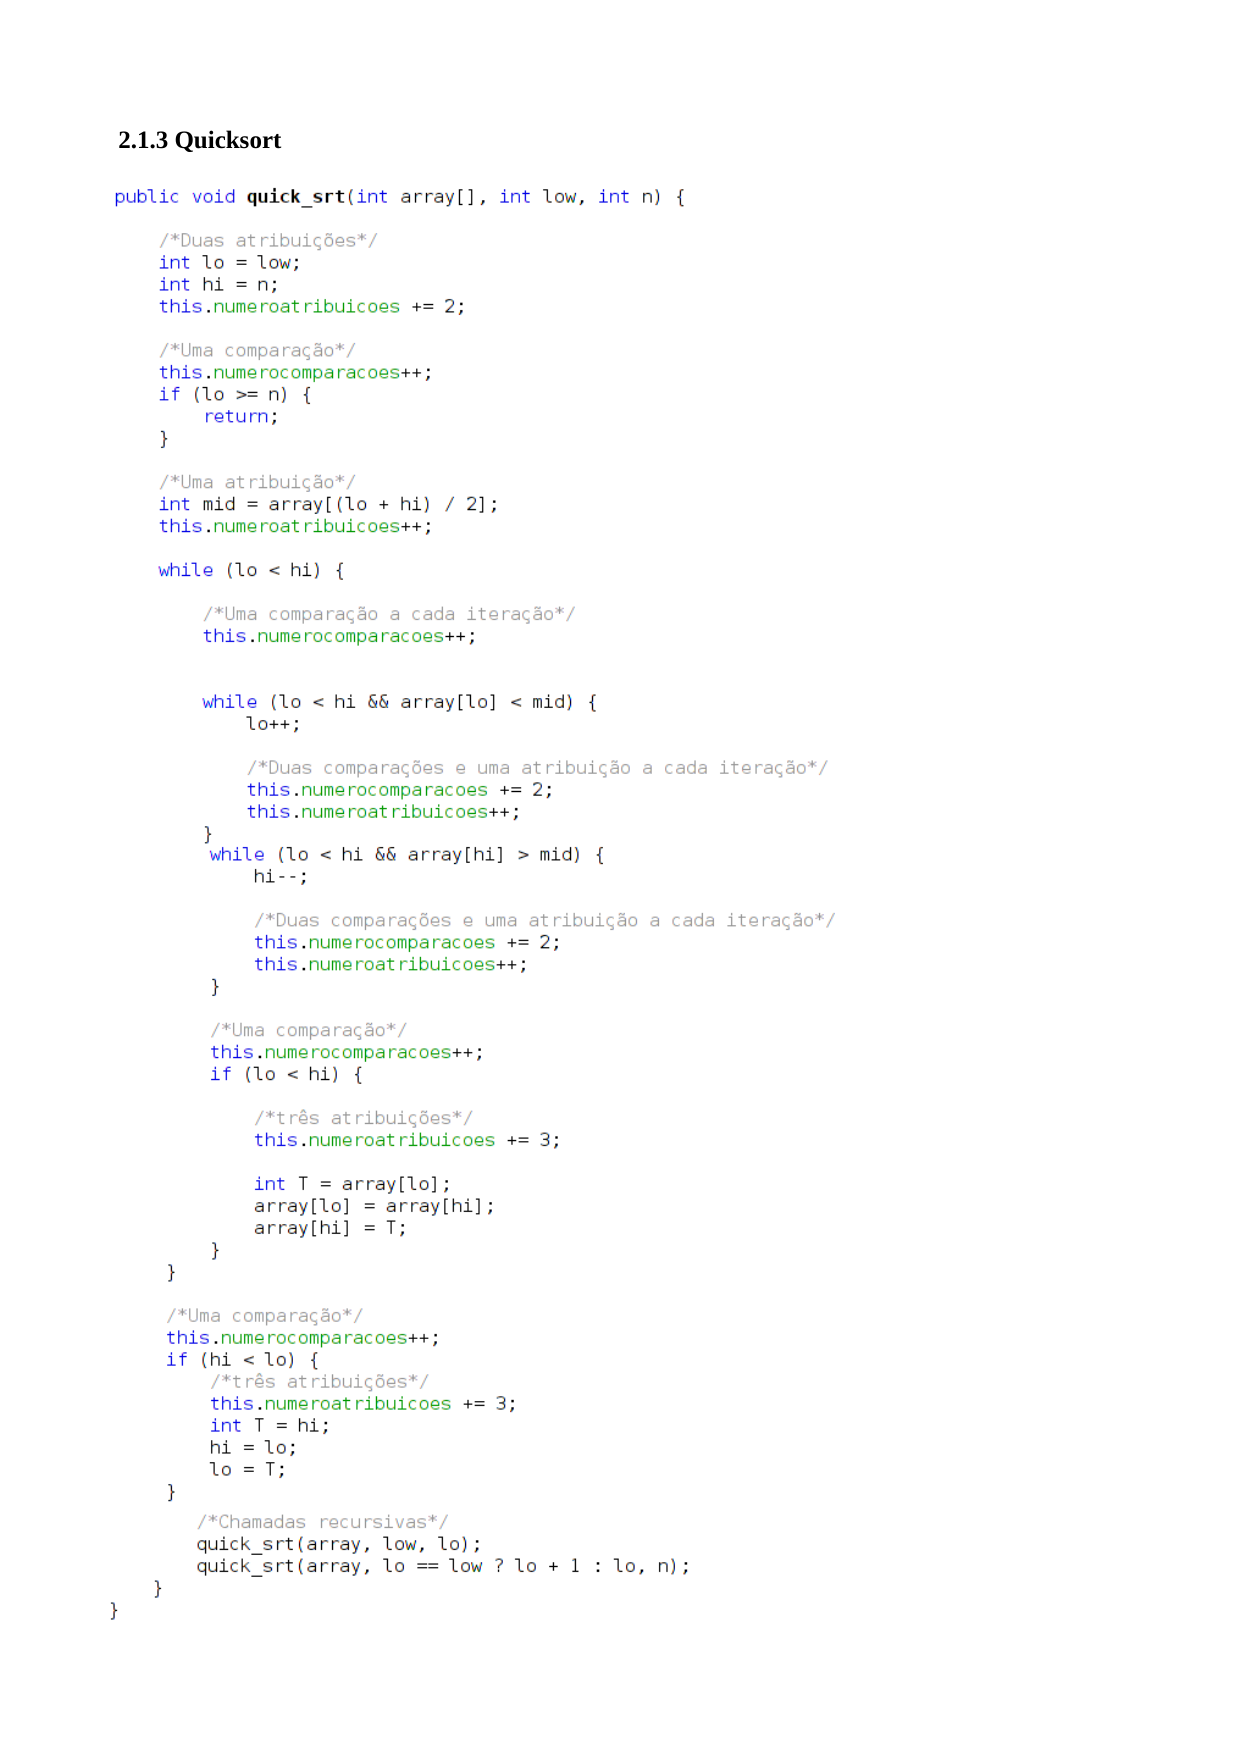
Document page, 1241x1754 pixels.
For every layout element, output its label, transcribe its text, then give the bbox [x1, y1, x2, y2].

subtitle 2.1.3 Quicksort [118, 125, 1122, 154]
picture [105, 182, 852, 1627]
